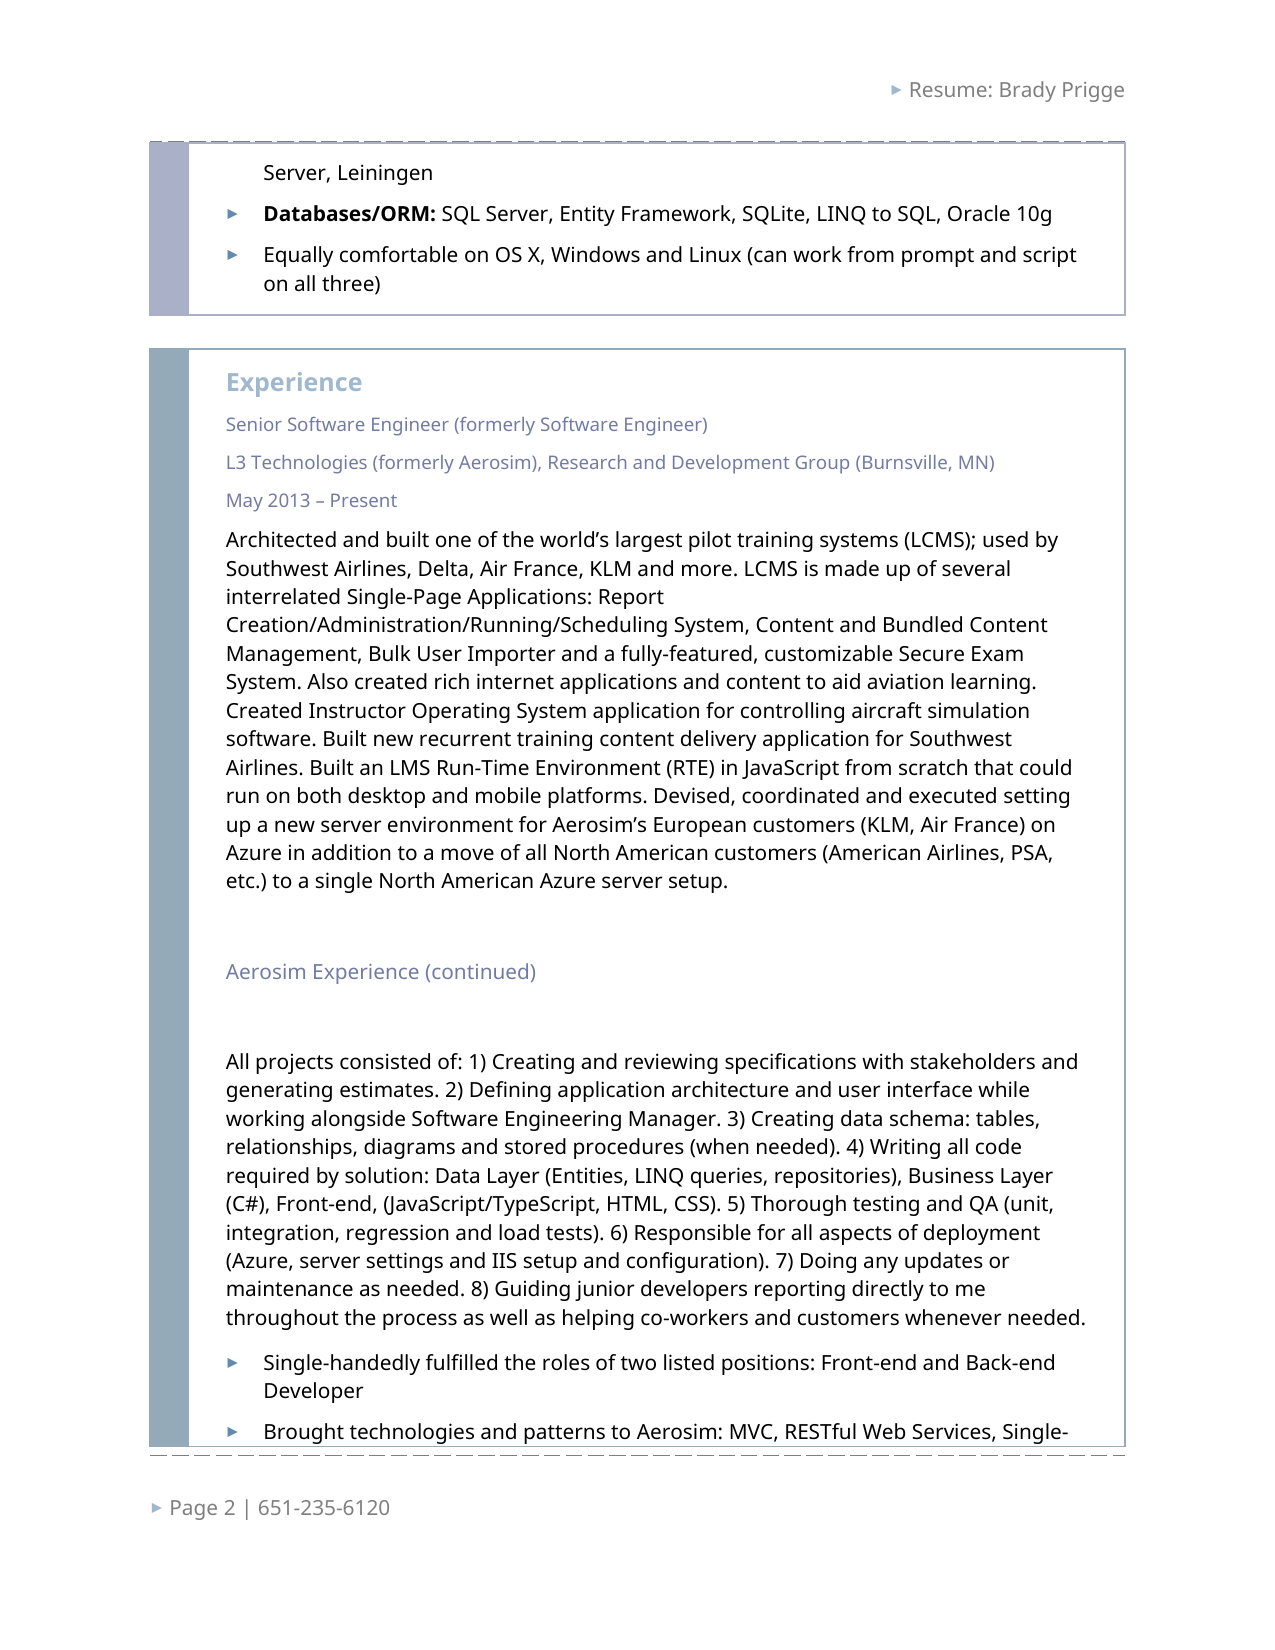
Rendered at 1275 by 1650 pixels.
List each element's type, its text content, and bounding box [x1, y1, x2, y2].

table_header [151, 350, 187, 1446]
table_header [151, 144, 187, 314]
table_header Experience Senior Software Engineer (formerly Software Engineer) L3 Technologies (formerly Aerosim), Research and Development Group (Burnsville, MN) May 2013 – Present Architected and built one of the world’s largest pilot training systems (LCMS); used by Southwest Airlines, Delta, Air France, KLM and more. LCMS is made up of several interrelated Single-Page Applications: Report Creation/Administration/Running/Scheduling System, Content and Bundled Content Management, Bulk User Importer and a fully-featured, customizable Secure Exam System. Also created rich internet applications and content to aid aviation learning. Created Instructor Operating System application for controlling aircraft simulation software. Built new recurrent training content delivery application for Southwest Airlines. Built an LMS Run-Time Environment (RTE) in JavaScript from scratch that could run on both desktop and mobile platforms. Devised, coordinated and executed setting up a new server environment for Aerosim’s European customers (KLM, Air France) on Azure in addition to a move of all North American customers (American Airlines, PSA, etc.) to a single North American Azure server setup. Aerosim Experience (continued) All projects consisted of: 1) Creating and reviewing specifications with stakeholders and generating estimates. 2) Defining application architecture and user interface while working alongside Software Engineering Manager. 3) Creating data schema: tables, relationships, diagrams and stored procedures (when needed). 4) Writing all code required by solution: Data Layer (Entities, LINQ queries, repositories), Business Layer (C#), Front-end, (JavaScript/TypeScript, HTML, CSS). 5) Thorough testing and QA (unit, integration, regression and load tests). 6) Responsible for all aspects of deployment (Azure, server settings and IIS setup and configuration). 7) Doing any updates or maintenance as needed. 8) Guiding junior developers reporting directly to me throughout the process as well as helping co-workers and customers whenever needed. Single-handedly fulfilled the roles of two listed positions: Front-end and Back-end Developer Brought technologies and patterns to Aerosim: MVC, RESTful Web Services, Single- [189, 350, 1124, 1446]
table_header Server, Leiningen Databases/ORM: SQL Server, Entity Framework, SQLite, LINQ to SQL, Oracle 10g Equally comfortable on OS X, Windows and Linux (can work from prompt and script on all three) [189, 144, 1124, 314]
